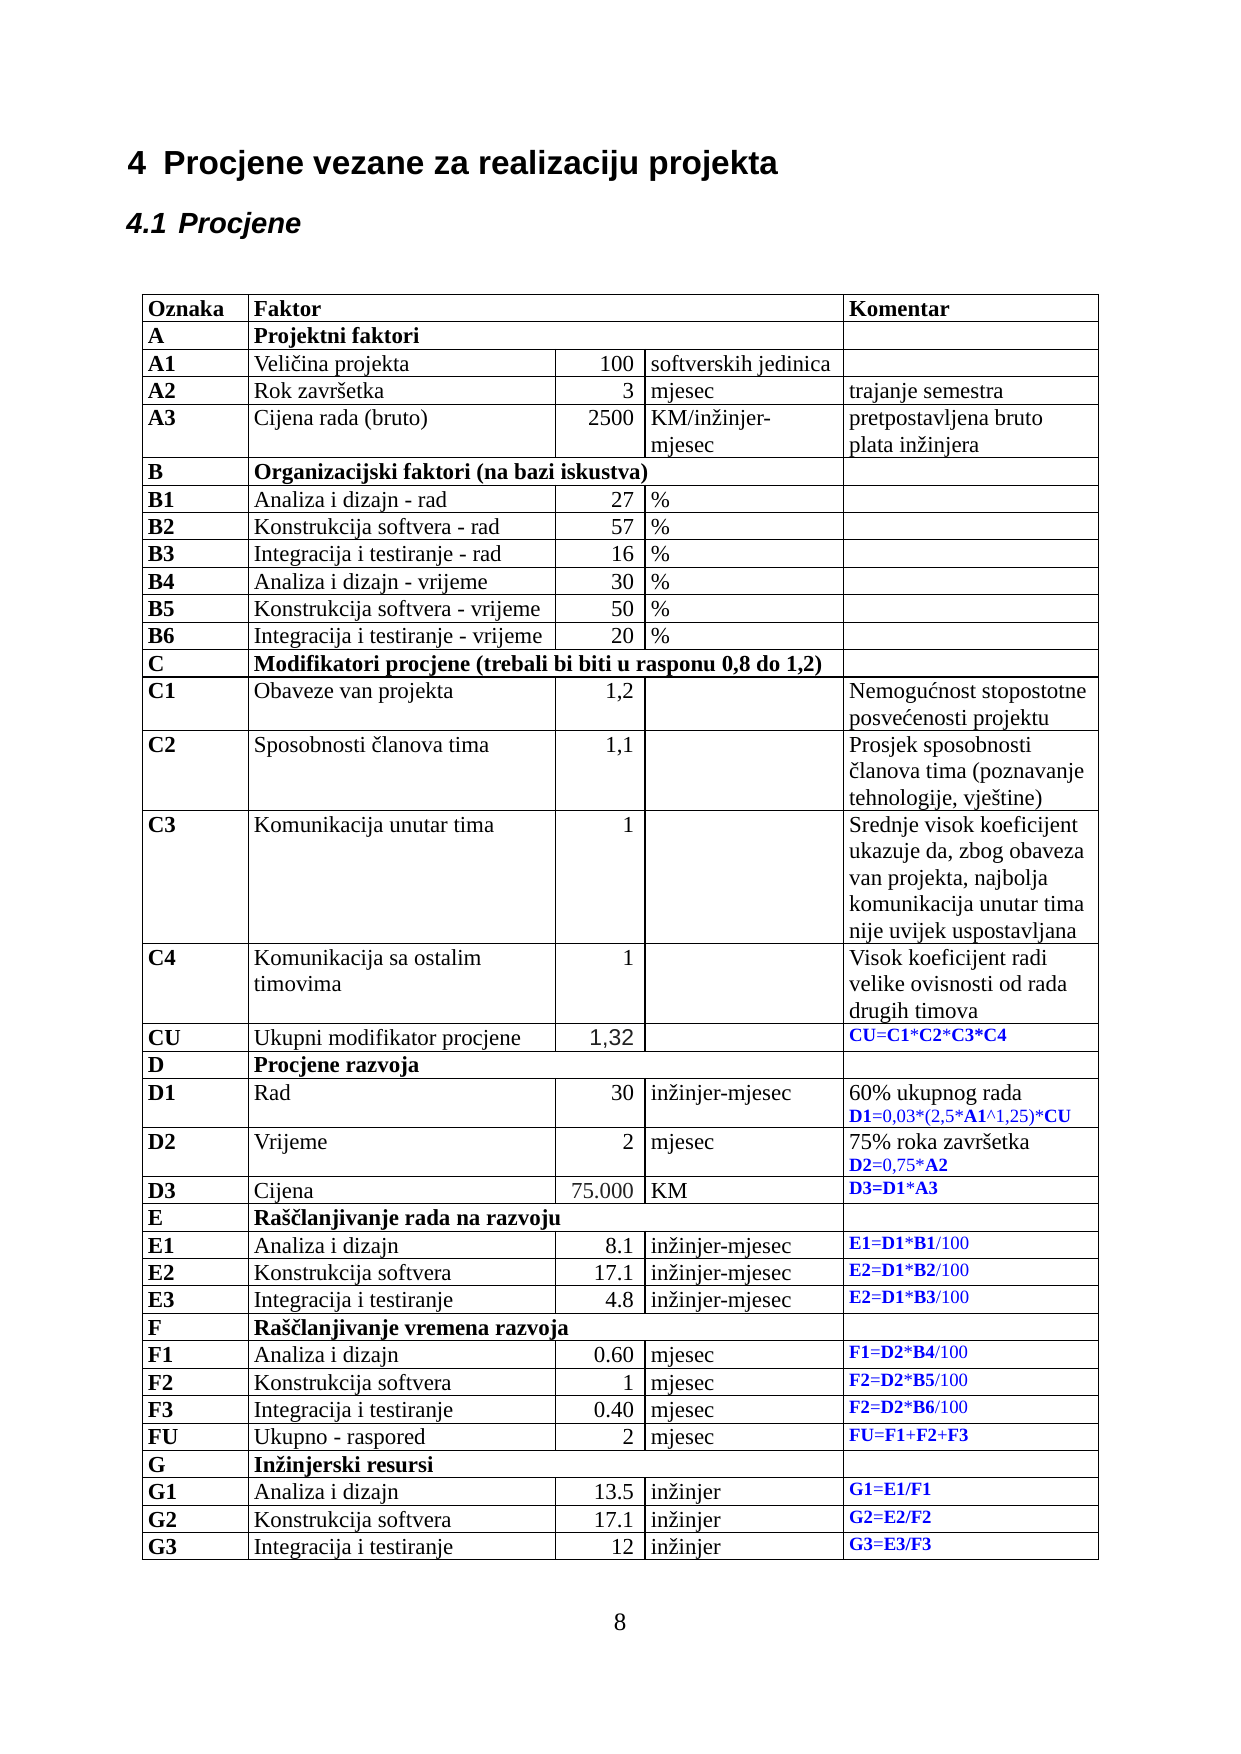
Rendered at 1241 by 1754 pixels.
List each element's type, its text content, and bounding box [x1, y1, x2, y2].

table_cell Integracija i testiranje - rad [249, 540, 555, 567]
table_cell E2=D1*B3/100 [844, 1286, 1098, 1313]
table_cell 8.1 [556, 1232, 644, 1258]
table_cell CU [143, 1024, 248, 1051]
table_cell inžinjer [646, 1478, 843, 1504]
table_cell 27 [556, 486, 644, 512]
table_cell 20 [556, 623, 644, 649]
table_cell F2=D2*B6/100 [844, 1396, 1098, 1422]
table_cell Cijena rada (bruto) [249, 405, 555, 457]
table_cell Integracija i testiranje [249, 1533, 555, 1559]
table_cell F1 [143, 1341, 248, 1368]
table_cell Procjene razvoja [249, 1052, 843, 1078]
table_cell inžinjer [646, 1506, 843, 1532]
table_cell Cijena [249, 1177, 555, 1203]
table_cell mjesec [646, 377, 843, 403]
table_cell E1 [143, 1232, 248, 1258]
table_cell [844, 458, 1098, 484]
table_cell Sposobnosti članova tima [249, 731, 555, 810]
table_cell 75.000 [556, 1177, 644, 1203]
table_cell [844, 1314, 1098, 1340]
table_cell B4 [143, 568, 248, 594]
table_cell 0.40 [556, 1396, 644, 1422]
table_cell 0.60 [556, 1341, 644, 1368]
table_cell [844, 1052, 1098, 1078]
table_cell G3 [143, 1533, 248, 1559]
table_cell Obaveze van projekta [249, 678, 555, 730]
table_cell inžinjer-mjesec [646, 1079, 843, 1127]
table_cell [844, 568, 1098, 594]
table_cell Analiza i dizajn - rad [249, 486, 555, 512]
table_cell F1=D2*B4/100 [844, 1341, 1098, 1368]
table_cell C2 [143, 731, 248, 810]
table_cell Integracija i testiranje [249, 1286, 555, 1313]
table_cell D1 [143, 1079, 248, 1127]
table_cell FU=F1+F2+F3 [844, 1424, 1098, 1450]
table_cell [844, 486, 1098, 512]
table_cell E3 [143, 1286, 248, 1313]
table_cell Konstrukcija softvera [249, 1259, 555, 1285]
table_cell Raščlanjivanje rada na razvoju [249, 1204, 843, 1231]
table_cell 1,2 [556, 678, 644, 730]
table_cell [844, 513, 1098, 539]
table_cell G1 [143, 1478, 248, 1504]
table_cell A3 [143, 405, 248, 457]
table_cell C1 [143, 678, 248, 730]
table_cell Ukupno - raspored [249, 1424, 555, 1450]
table_cell softverskih jedinica [646, 350, 843, 376]
table_cell Ukupni modifikator procjene [249, 1024, 555, 1051]
table_cell E1=D1*B1/100 [844, 1232, 1098, 1258]
table_cell F3 [143, 1396, 248, 1422]
table_cell G1=E1/F1 [844, 1478, 1098, 1504]
table_cell KM/inžinjer-mjesec [646, 405, 843, 457]
table_cell E2=D1*B2/100 [844, 1259, 1098, 1285]
table_header Komentar [844, 295, 1098, 321]
table_cell 1,1 [556, 731, 644, 810]
subtitle Procjene [118, 207, 1122, 240]
table_cell Komunikacija sa ostalim timovima [249, 944, 555, 1023]
table_cell B5 [143, 595, 248, 622]
table_cell [844, 595, 1098, 622]
table_cell 60% ukupnog rada D1=0,03*(2,5*A1^1,25)*CU [844, 1079, 1098, 1127]
table_cell Modifikatori procjene (trebali bi biti u rasponu 0,8 do 1,2) [249, 650, 843, 676]
table_cell mjesec [646, 1396, 843, 1422]
table_cell Analiza i dizajn - vrijeme [249, 568, 555, 594]
table_cell mjesec [646, 1369, 843, 1395]
table_cell E2 [143, 1259, 248, 1285]
table_cell 30 [556, 568, 644, 594]
table_cell mjesec [646, 1341, 843, 1368]
table_cell % [646, 568, 843, 594]
table_cell [646, 944, 843, 1023]
table_cell FU [143, 1424, 248, 1450]
table_cell Komunikacija unutar tima [249, 811, 555, 943]
table_cell Analiza i dizajn [249, 1478, 555, 1504]
table_cell A [143, 322, 248, 349]
table_cell 3 [556, 377, 644, 403]
table_cell B2 [143, 513, 248, 539]
table_cell C4 [143, 944, 248, 1023]
table_cell 2 [556, 1128, 644, 1176]
table_cell B6 [143, 623, 248, 649]
table_cell inžinjer-mjesec [646, 1286, 843, 1313]
table_cell trajanje semestra [844, 377, 1098, 403]
table_cell 100 [556, 350, 644, 376]
table_cell 13.5 [556, 1478, 644, 1504]
table_cell A2 [143, 377, 248, 403]
table_cell Konstrukcija softvera [249, 1506, 555, 1532]
table_cell Nemogućnost stopostotne posvećenosti projektu [844, 678, 1098, 730]
table_cell KM [646, 1177, 843, 1203]
table_cell B1 [143, 486, 248, 512]
table_cell Integracija i testiranje [249, 1396, 555, 1422]
table_cell [844, 623, 1098, 649]
table_cell inžinjer-mjesec [646, 1232, 843, 1258]
table_cell G3=E3/F3 [844, 1533, 1098, 1559]
table_cell F2=D2*B5/100 [844, 1369, 1098, 1395]
table_cell % [646, 540, 843, 567]
table_cell 4.8 [556, 1286, 644, 1313]
table_cell Vrijeme [249, 1128, 555, 1176]
table_header Oznaka [143, 295, 248, 321]
table_cell [844, 350, 1098, 376]
table_cell Analiza i dizajn [249, 1341, 555, 1368]
table_cell 50 [556, 595, 644, 622]
subtitle Procjene vezane za realizaciju projekta [118, 143, 1122, 182]
table_cell Rad [249, 1079, 555, 1127]
table_cell mjesec [646, 1424, 843, 1450]
table_cell D2 [143, 1128, 248, 1176]
table_cell 16 [556, 540, 644, 567]
table_cell Analiza i dizajn [249, 1232, 555, 1258]
table_cell 12 [556, 1533, 644, 1559]
table_cell Konstrukcija softvera [249, 1369, 555, 1395]
table_cell Konstrukcija softvera - vrijeme [249, 595, 555, 622]
table_cell inžinjer [646, 1533, 843, 1559]
table_cell C3 [143, 811, 248, 943]
table_cell [646, 678, 843, 730]
table_cell G2=E2/F2 [844, 1506, 1098, 1532]
table_cell Inžinjerski resursi [249, 1451, 843, 1477]
table_cell % [646, 513, 843, 539]
table_cell [844, 540, 1098, 567]
table_cell Visok koeficijent radi velike ovisnosti od rada drugih timova [844, 944, 1098, 1023]
table_cell 75% roka završetka D2=0,75*A2 [844, 1128, 1098, 1176]
table_cell 57 [556, 513, 644, 539]
table_cell % [646, 595, 843, 622]
table_cell [646, 811, 843, 943]
table_cell Projektni faktori [249, 322, 843, 349]
table_cell 1 [556, 1369, 644, 1395]
table_cell [646, 731, 843, 810]
table_cell [844, 322, 1098, 349]
table_header Faktor [249, 295, 843, 321]
table_cell A1 [143, 350, 248, 376]
table_cell C [143, 650, 248, 676]
table_cell pretpostavljena bruto plata inžinjera [844, 405, 1098, 457]
table_cell D [143, 1052, 248, 1078]
table_cell E [143, 1204, 248, 1231]
table_cell F [143, 1314, 248, 1340]
table_cell mjesec [646, 1128, 843, 1176]
table_cell D3=D1*A3 [844, 1177, 1098, 1203]
table_cell 1,32 [556, 1024, 644, 1051]
table_cell Konstrukcija softvera - rad [249, 513, 555, 539]
table_cell D3 [143, 1177, 248, 1203]
table_cell F2 [143, 1369, 248, 1395]
table_cell 2500 [556, 405, 644, 457]
table_cell 17.1 [556, 1506, 644, 1532]
table_cell 2 [556, 1424, 644, 1450]
table_cell 30 [556, 1079, 644, 1127]
table_cell Raščlanjivanje vremena razvoja [249, 1314, 843, 1340]
table_cell [844, 1451, 1098, 1477]
table_cell [646, 1024, 843, 1051]
table_cell inžinjer-mjesec [646, 1259, 843, 1285]
table_cell B [143, 458, 248, 484]
table_cell Organizacijski faktori (na bazi iskustva) [249, 458, 843, 484]
table_cell Prosjek sposobnosti članova tima (poznavanje tehnologije, vještine) [844, 731, 1098, 810]
table_cell % [646, 623, 843, 649]
table_cell Veličina projekta [249, 350, 555, 376]
table_cell 17.1 [556, 1259, 644, 1285]
table_cell G [143, 1451, 248, 1477]
table_cell [844, 650, 1098, 676]
table_cell % [646, 486, 843, 512]
table_cell Integracija i testiranje - vrijeme [249, 623, 555, 649]
table_cell Srednje visok koeficijent ukazuje da, zbog obaveza van projekta, najbolja komunikacija unutar tima nije uvijek uspostavljana [844, 811, 1098, 943]
table_cell 1 [556, 944, 644, 1023]
table_cell 1 [556, 811, 644, 943]
table_cell B3 [143, 540, 248, 567]
table_cell Rok završetka [249, 377, 555, 403]
table_cell [844, 1204, 1098, 1231]
table_cell CU=C1*C2*C3*C4 [844, 1024, 1098, 1051]
table_cell G2 [143, 1506, 248, 1532]
